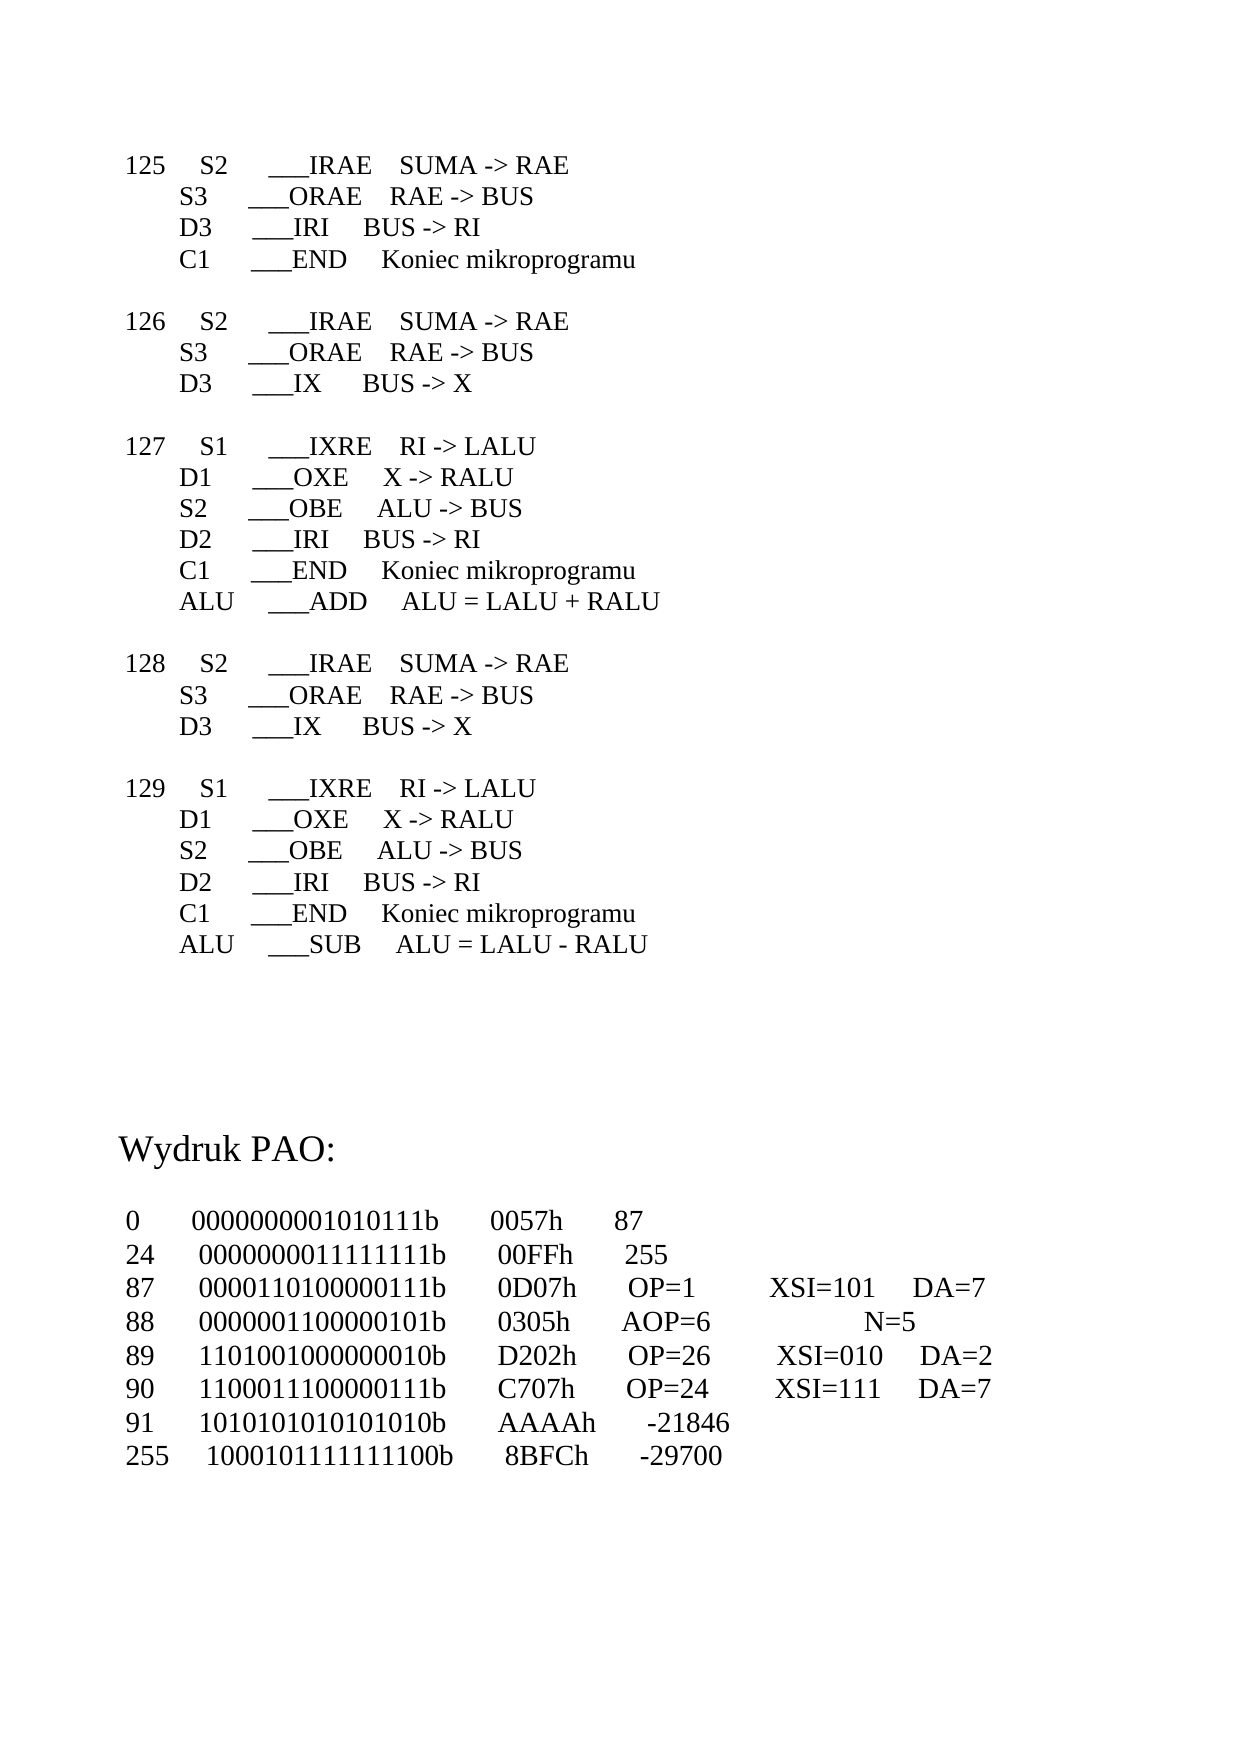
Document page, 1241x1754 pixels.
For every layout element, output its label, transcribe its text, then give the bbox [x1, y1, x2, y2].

text 126 S2 ___IRAE SUMA -> RAE [118, 305, 1122, 336]
text D3 ___IX BUS -> X [118, 710, 1122, 741]
text ALU ___SUB ALU = LALU - RALU [118, 928, 1122, 959]
text S3 ___ORAE RAE -> BUS [118, 180, 1122, 212]
text 24 0000000011111111b 00FFh 255 [118, 1237, 1122, 1271]
text S3 ___ORAE RAE -> BUS [118, 336, 1122, 367]
text 87 0000110100000111b 0D07h OP=1 XSI=101 DA=7 [118, 1271, 1122, 1304]
text 125 S2 ___IRAE SUMA -> RAE [118, 149, 1122, 180]
text D2 ___IRI BUS -> RI [118, 523, 1122, 554]
text 91 1010101010101010b AAAAh -21846 [118, 1405, 1122, 1438]
text S2 ___OBE ALU -> BUS [118, 492, 1122, 523]
text D3 ___IX BUS -> X [118, 367, 1122, 398]
text C1 ___END Koniec mikroprogramu [118, 243, 1122, 274]
text 127 S1 ___IXRE RI -> LALU [118, 429, 1122, 461]
text 0 0000000001010111b 0057h 87 [118, 1203, 1122, 1237]
text C1 ___END Koniec mikroprogramu [118, 897, 1122, 928]
text Wydruk PAO: [118, 1127, 1122, 1170]
text 89 1101001000000010b D202h OP=26 XSI=010 DA=2 [118, 1338, 1122, 1371]
text D1 ___OXE X -> RALU [118, 461, 1122, 492]
text D1 ___OXE X -> RALU [118, 803, 1122, 834]
text S3 ___ORAE RAE -> BUS [118, 679, 1122, 710]
text D2 ___IRI BUS -> RI [118, 866, 1122, 897]
text S2 ___OBE ALU -> BUS [118, 834, 1122, 866]
text 255 1000101111111100b 8BFCh -29700 [118, 1438, 1122, 1472]
text C1 ___END Koniec mikroprogramu [118, 554, 1122, 585]
text 129 S1 ___IXRE RI -> LALU [118, 772, 1122, 803]
text ALU ___ADD ALU = LALU + RALU [118, 585, 1122, 616]
text 128 S2 ___IRAE SUMA -> RAE [118, 648, 1122, 679]
text D3 ___IRI BUS -> RI [118, 212, 1122, 243]
text 88 0000001100000101b 0305h AOP=6 N=5 [118, 1304, 1122, 1338]
text 90 1100011100000111b C707h OP=24 XSI=111 DA=7 [118, 1371, 1122, 1405]
